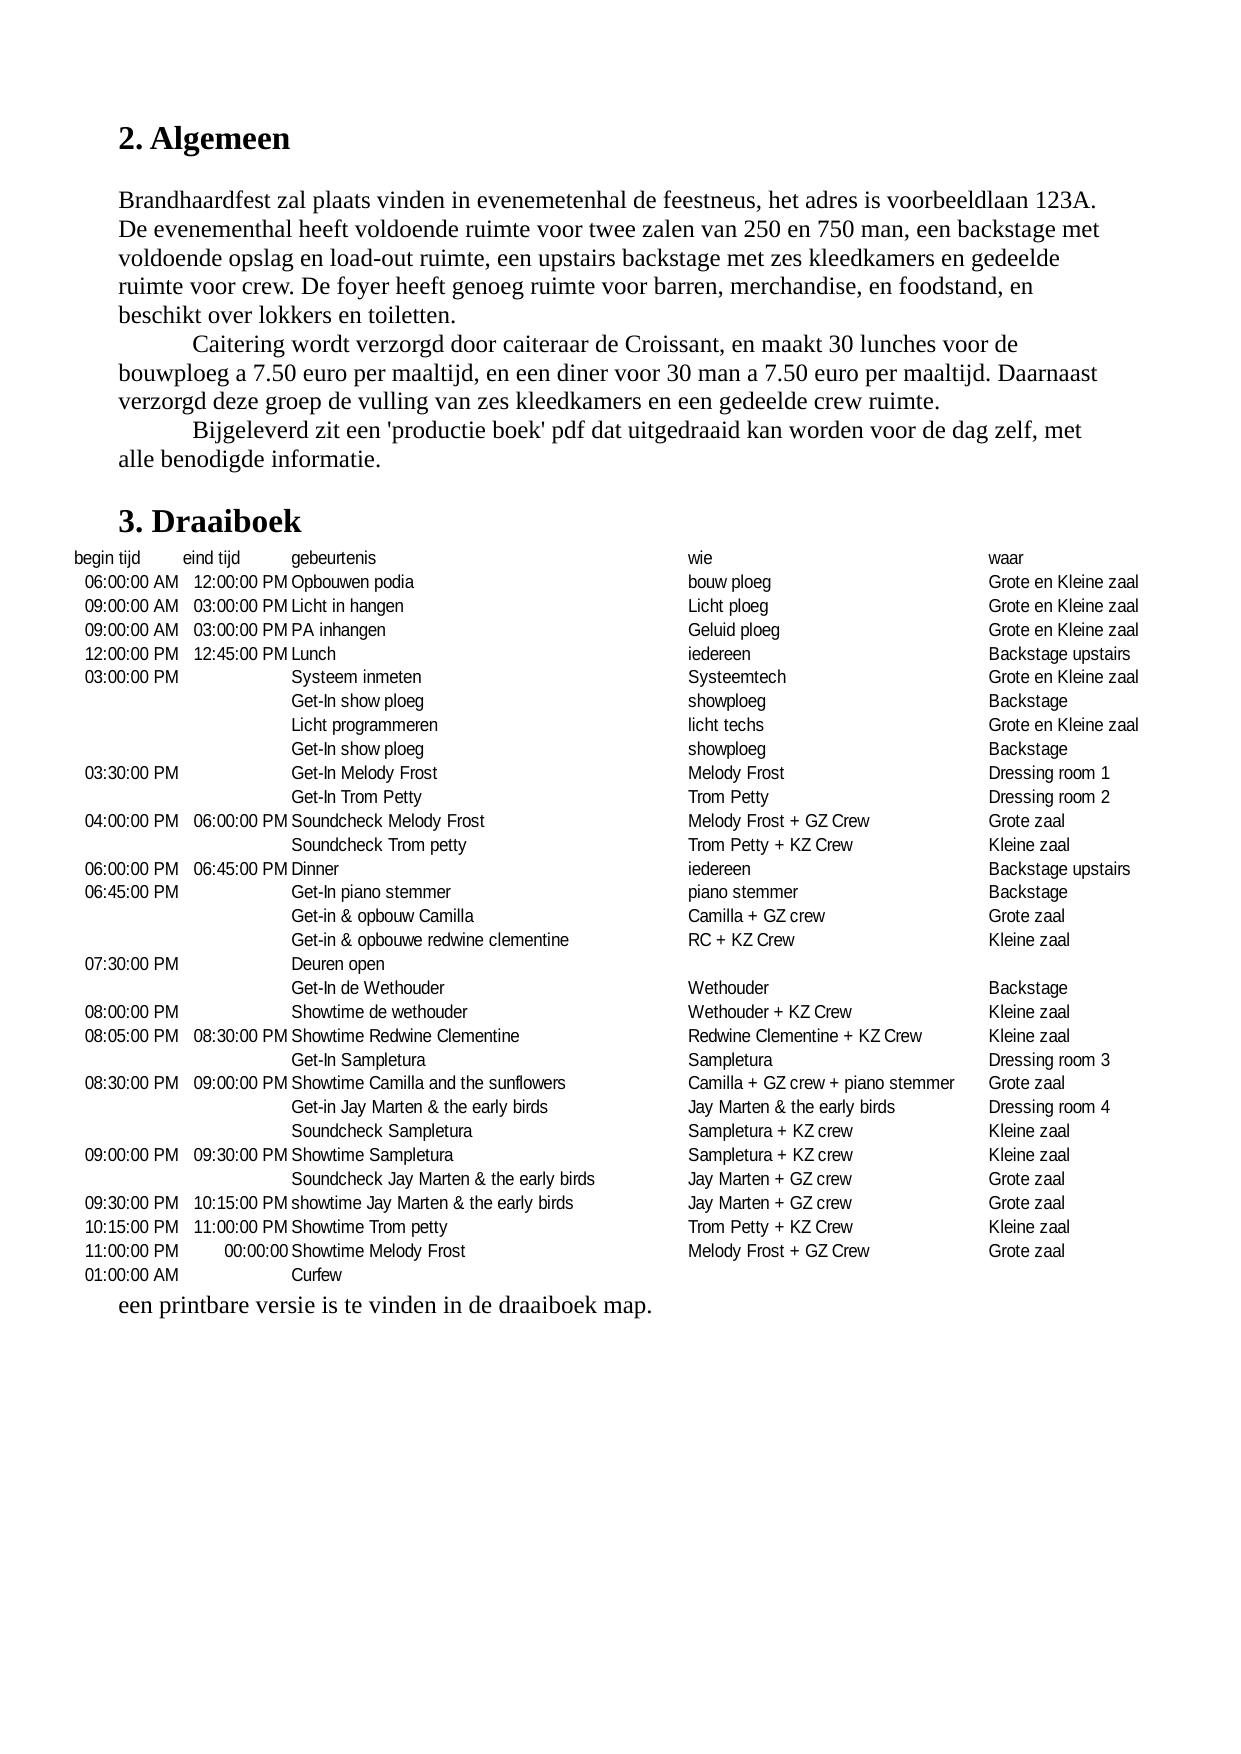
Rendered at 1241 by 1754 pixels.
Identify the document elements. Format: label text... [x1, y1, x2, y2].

text 2. Algemeen [118, 118, 1122, 156]
text De evenementhal heeft voldoende ruimte voor twee zalen van 250 en 750 man, een backstage met voldoende opslag en load-out ruimte, een upstairs backstage met zes kleedkamers en gedeelde ruimte voor crew. De foyer heeft genoeg ruimte voor barren, merchandise, en foodstand, en beschikt over lokkers en toiletten. [118, 214, 1122, 329]
text 3. Draaiboek [118, 501, 1122, 540]
text Brandhaardfest zal plaats vinden in evenemetenhal de feestneus, het adres is voorbeeldlaan 123A. [118, 185, 1122, 214]
text Bijgeleverd zit een 'productie boek' pdf dat uitgedraaid kan worden voor de dag zelf, met alle benodigde informatie. [118, 415, 1122, 473]
text Caitering wordt verzorgd door caiteraar de Croissant, en maakt 30 lunches voor de bouwploeg a 7.50 euro per maaltijd, en een diner voor 30 man a 7.50 euro per maaltijd. Daarnaast verzorgd deze groep de vulling van zes kleedkamers en een gedeelde crew ruimte. [118, 329, 1122, 415]
text een printbare versie is te vinden in de draaiboek map. [118, 540, 1122, 1318]
